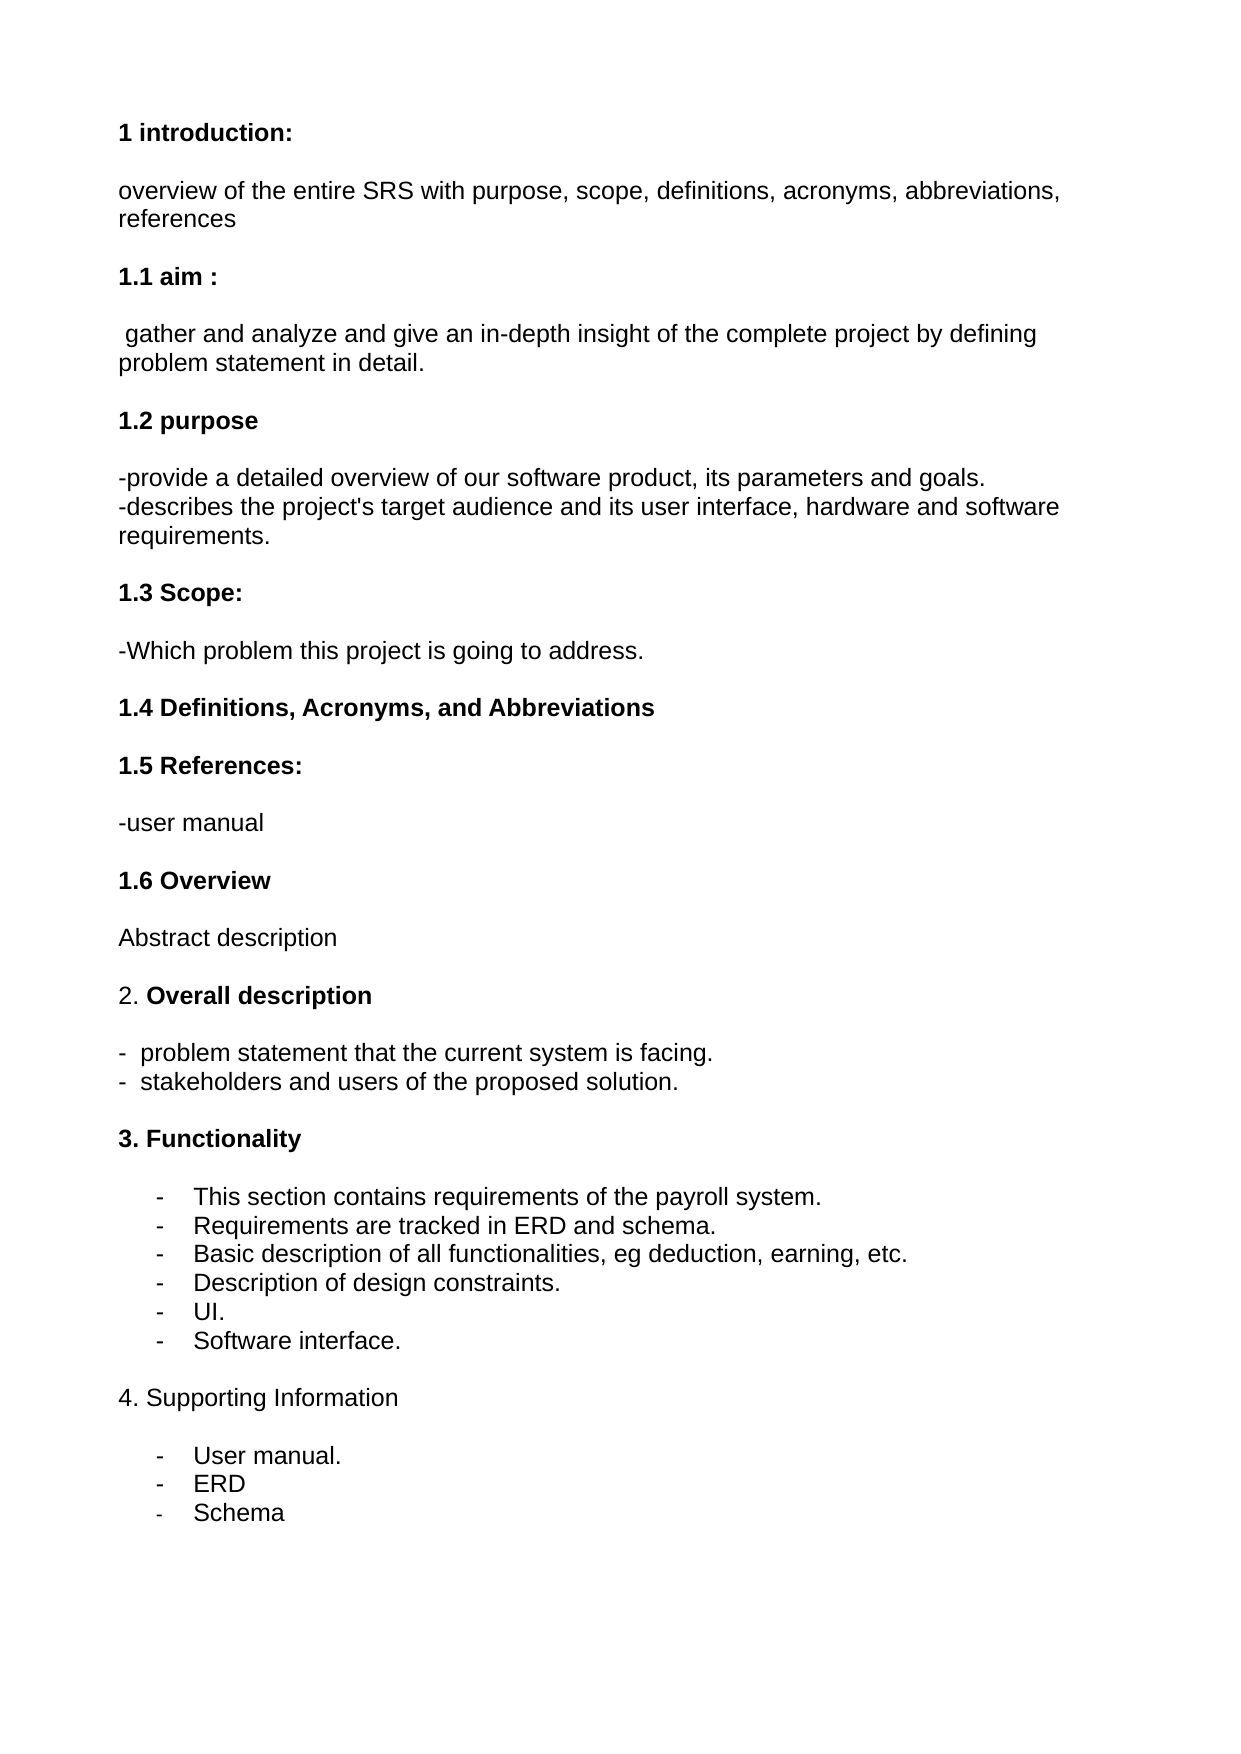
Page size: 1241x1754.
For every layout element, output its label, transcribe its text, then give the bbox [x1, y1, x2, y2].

text 1 introduction: [118, 118, 1122, 147]
text - problem statement that the current system is facing. [118, 1038, 1122, 1067]
text 3. Functionality [118, 1124, 1122, 1153]
list UI. [156, 1297, 1122, 1326]
text -describes the project's target audience and its user interface, hardware and software requirements. [118, 492, 1122, 549]
text overview of the entire SRS with purpose, scope, definitions, acronyms, abbreviations, references [118, 176, 1122, 233]
list Software interface. [156, 1326, 1122, 1354]
text 1.6 Overview [118, 866, 1122, 894]
list Schema [156, 1498, 1122, 1527]
text 1.4 Definitions, Acronyms, and Abbreviations [118, 693, 1122, 722]
text Abstract description [118, 923, 1122, 952]
text 1.1 aim : [118, 262, 1122, 291]
text 4. Supporting Information [118, 1383, 1122, 1412]
text - stakeholders and users of the proposed solution. [118, 1067, 1122, 1096]
list Basic description of all functionalities, eg deduction, earning, etc. [156, 1239, 1122, 1268]
list User manual. [156, 1441, 1122, 1469]
text 1.5 References: [118, 751, 1122, 779]
text gather and analyze and give an in-depth insight of the complete project by defining problem statement in detail. [118, 319, 1122, 377]
list Description of design constraints. [156, 1268, 1122, 1297]
text -provide a detailed overview of our software product, its parameters and goals. [118, 463, 1122, 492]
list This section contains requirements of the payroll system. [156, 1182, 1122, 1211]
text 1.2 purpose [118, 406, 1122, 434]
text 2. Overall description [118, 981, 1122, 1009]
text -Which problem this project is going to address. [118, 636, 1122, 664]
text -user manual [118, 808, 1122, 837]
list ERD [156, 1469, 1122, 1498]
list Requirements are tracked in ERD and schema. [156, 1211, 1122, 1239]
text 1.3 Scope: [118, 578, 1122, 607]
